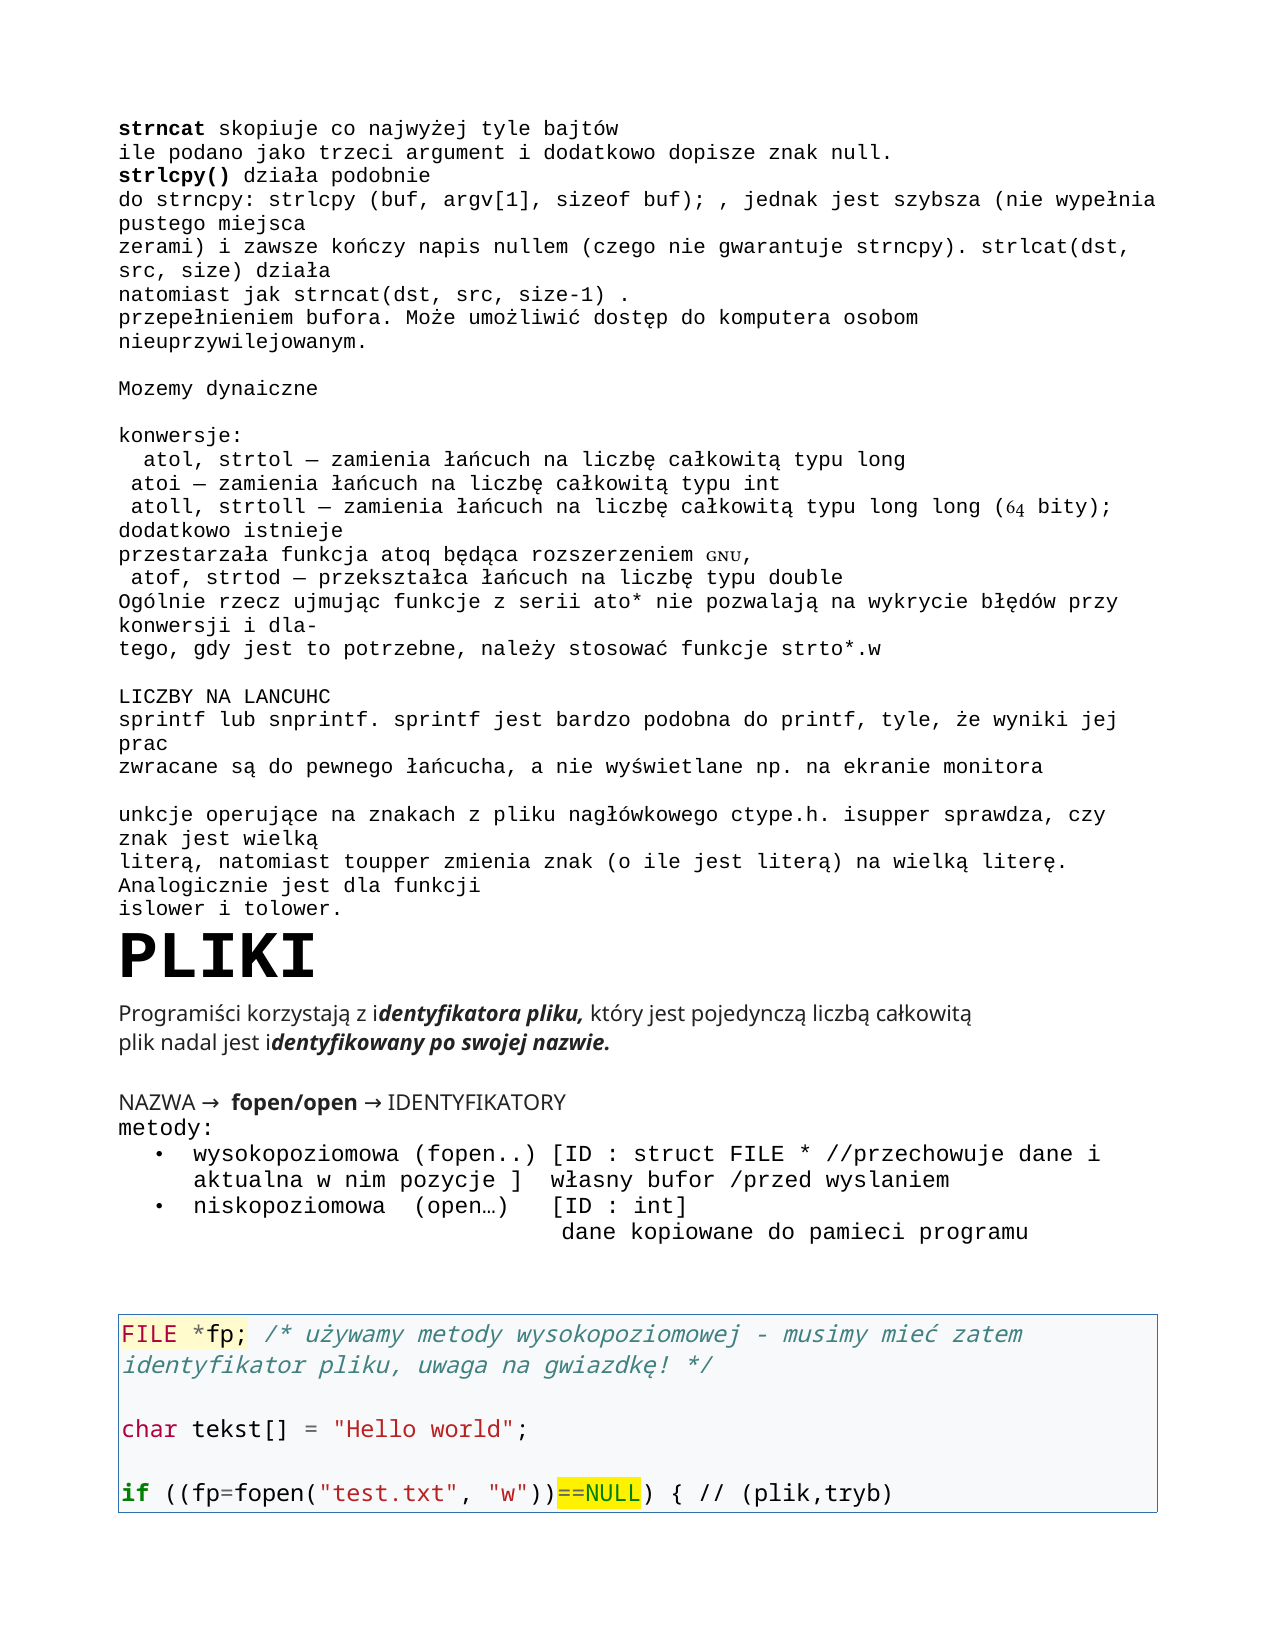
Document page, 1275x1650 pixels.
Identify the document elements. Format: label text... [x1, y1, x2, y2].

text if ((fp=fopen("test.txt", "w"))==NULL) { // (plik,tryb) [119, 1474, 1157, 1512]
text strncat skopiuje co najwyżej tyle bajtów [118, 118, 1157, 142]
text  atoll, strtoll — zamienia łańcuch na liczbę całkowitą typu long long ( bity); dodatkowo istnieje [118, 496, 1157, 544]
text literą, natomiast toupper zmienia znak (o ile jest literą) na wielką literę. Analogicznie jest dla funkcji [118, 851, 1157, 898]
text nieuprzywilejowanym. [118, 331, 1157, 354]
text sprintf lub snprintf. sprintf jest bardzo podobna do printf, tyle, że wyniki jej prac [118, 709, 1157, 757]
text przepełnieniem bufora. Może umożliwić dostęp do komputera osobom [118, 307, 1157, 331]
text char tekst[] = "Hello world"; [119, 1410, 1157, 1442]
text konwersje: [118, 426, 1157, 449]
text tego, gdy jest to potrzebne, należy stosować funkcje strto*.w [118, 638, 1157, 662]
text Programiści korzystają z identyfikatora pliku, który jest pojedynczą liczbą całkowitą [118, 998, 1157, 1027]
list niskopoziomowa (open…) [ID : int] [156, 1194, 1157, 1221]
text plik nadal jest identyfikowany po swojej nazwie. [118, 1027, 1157, 1057]
text ile podano jako trzeci argument i dodatkowo dopisze znak null. [118, 142, 1157, 165]
text NAZWA → fopen/open → IDENTYFIKATORY [118, 1087, 1157, 1117]
text FILE *fp; /* używamy metody wysokopoziomowej - musimy mieć zatem identyfikator pliku, uwaga na gwiazdkę! */ [119, 1315, 1157, 1378]
text  atoi — zamienia łańcuch na liczbę całkowitą typu int [118, 473, 1157, 496]
text dane kopiowane do pamieci programu [118, 1221, 1157, 1246]
text przestarzała funkcja atoq będąca rozszerzeniem , [118, 544, 1157, 567]
text atol, strtol — zamienia łańcuch na liczbę całkowitą typu long [118, 449, 1157, 473]
text unkcje operujące na znakach z pliku nagłówkowego ctype.h. isupper sprawdza, czy znak jest wielką [118, 804, 1157, 851]
text zwracane są do pewnego łańcucha, a nie wyświetlane np. na ekranie monitora [118, 757, 1157, 780]
text metody: [118, 1117, 1157, 1143]
text PLIKI [118, 922, 1157, 998]
text strlcpy() działa podobnie [118, 165, 1157, 189]
text do strncpy: strlcpy (buf, argv[1], sizeof buf); , jednak jest szybsza (nie wypełnia pustego miejsca [118, 189, 1157, 236]
text zerami) i zawsze kończy napis nullem (czego nie gwarantuje strncpy). strlcat(dst, src, size) działa [118, 236, 1157, 284]
list wysokopoziomowa (fopen..) [ID : struct FILE * //przechowuje dane i aktualna w nim pozycje ] własny bufor /przed wyslaniem [156, 1143, 1157, 1194]
text Ogólnie rzecz ujmując funkcje z serii ato* nie pozwalają na wykrycie błędów przy konwersji i dla- [118, 591, 1157, 638]
text  atof, strtod — przekształca łańcuch na liczbę typu double [118, 567, 1157, 591]
text LICZBY NA LANCUHC [118, 686, 1157, 709]
text Mozemy dynaiczne [118, 378, 1157, 402]
text islower i tolower. [118, 898, 1157, 922]
text natomiast jak strncat(dst, src, size-1) . [118, 284, 1157, 307]
